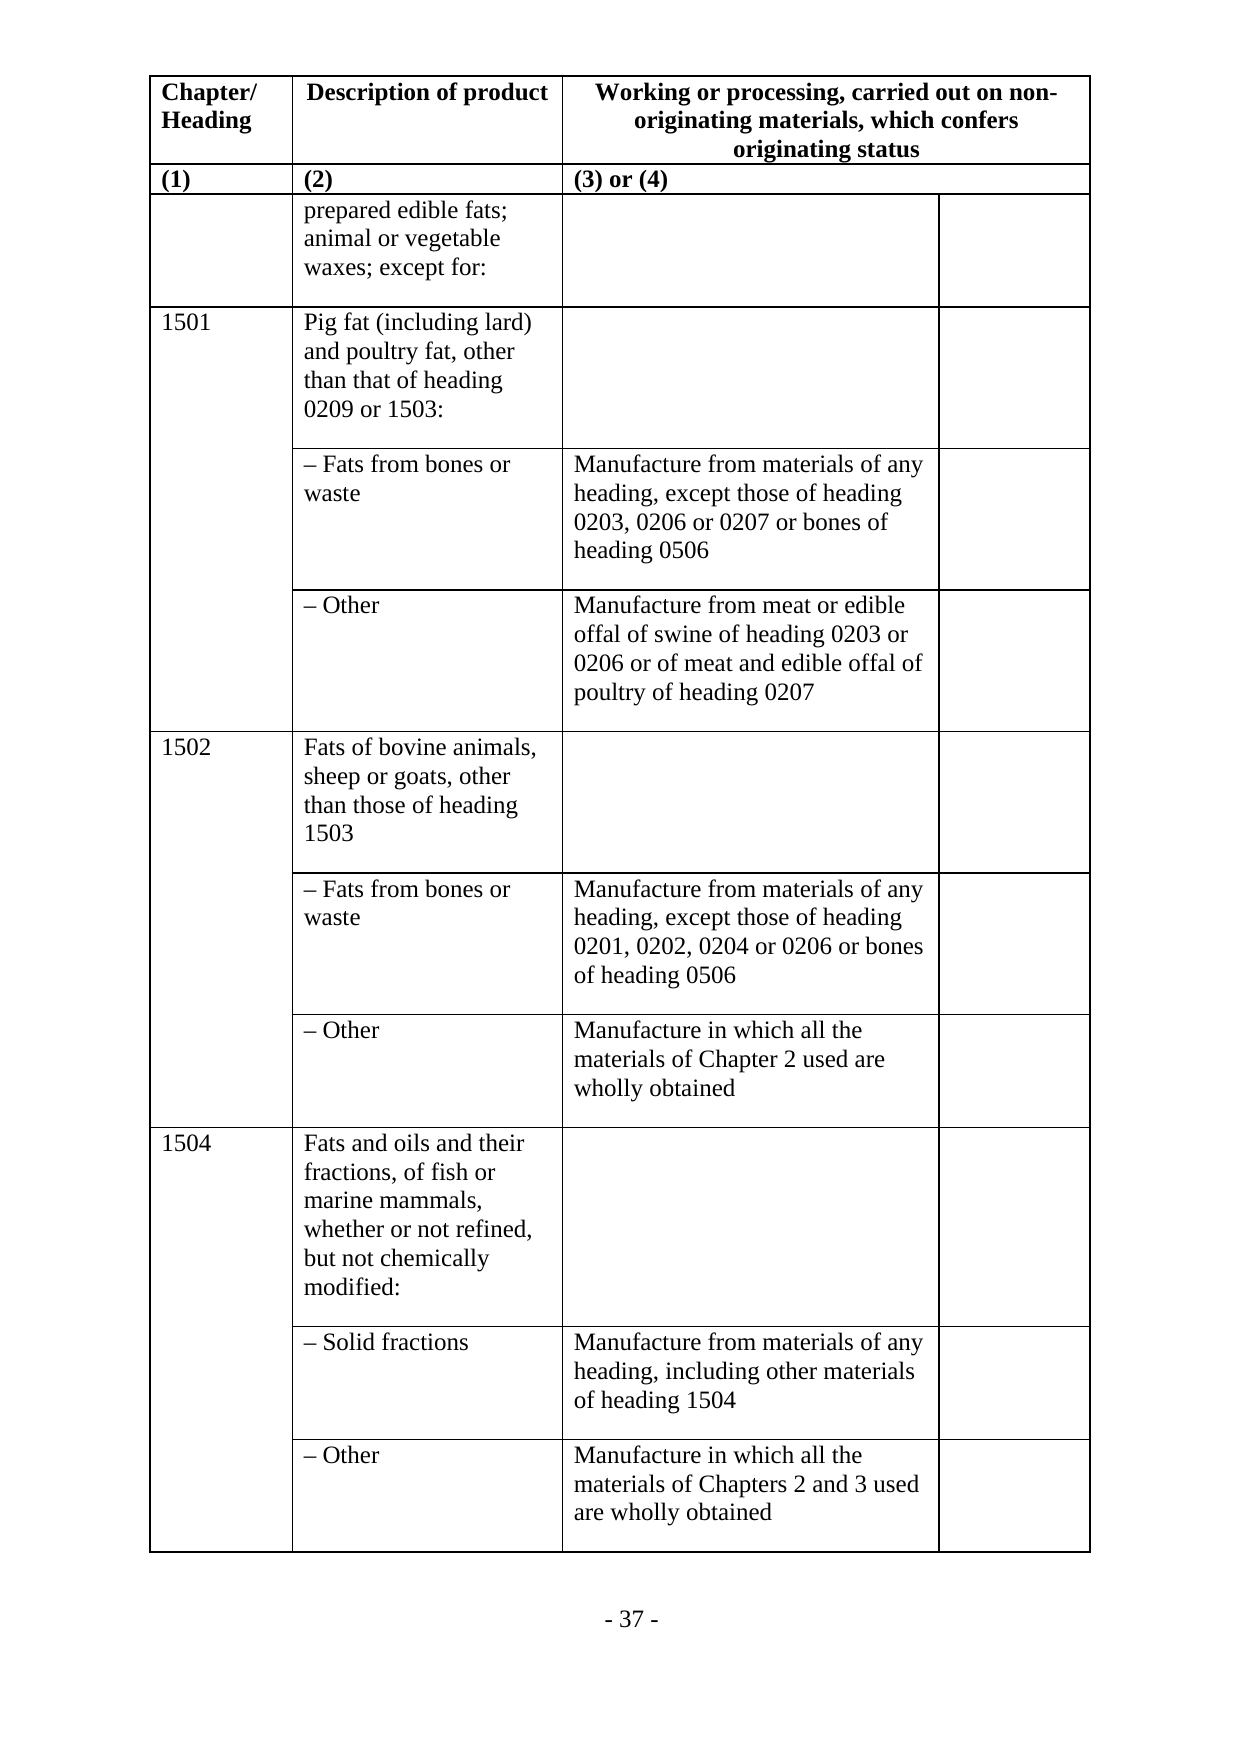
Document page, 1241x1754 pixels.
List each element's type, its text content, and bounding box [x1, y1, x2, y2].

table_cell [940, 591, 1089, 731]
table_cell – Other [293, 591, 562, 731]
table_cell Pig fat (including lard) and poultry fat, other than that of heading 0209 or 1503: [293, 308, 562, 447]
table_cell [940, 874, 1089, 1014]
table_cell [940, 1327, 1089, 1438]
table_cell Manufacture from materials of any heading, except those of heading 0203, 0206 or 0207 or bones of heading 0506 [563, 449, 938, 589]
table_cell [563, 1128, 938, 1326]
table_cell [151, 1326, 292, 1438]
table_cell [563, 195, 938, 306]
table_cell – Solid fractions [293, 1327, 562, 1438]
table_header Chapter/ Heading [151, 77, 292, 163]
table_cell Manufacture from materials of any heading, including other materials of heading 1504 [563, 1327, 938, 1438]
table_cell 1504 [151, 1128, 292, 1326]
table_cell [563, 732, 938, 872]
table_cell (1) [151, 165, 292, 193]
table_header Working or processing, carried out on non-originating materials, which confers originating status [563, 77, 1089, 163]
table_cell 1502 [151, 732, 292, 872]
table_cell [940, 1128, 1089, 1326]
table_cell Manufacture in which all the materials of Chapters 2 and 3 used are wholly obtained [563, 1440, 938, 1551]
table_cell [151, 448, 292, 589]
table_cell (3) or (4) [563, 165, 1089, 193]
table_cell prepared edible fats; animal or vegetable waxes; except for: [293, 195, 562, 306]
table_header Description of product [293, 77, 562, 163]
table_cell [151, 1014, 292, 1127]
table_cell (2) [293, 165, 562, 193]
table_cell [151, 872, 292, 1014]
table_cell Fats of bovine animals, sheep or goats, other than those of heading 1503 [293, 732, 562, 872]
table_cell [940, 308, 1089, 447]
table_cell Fats and oils and their fractions, of fish or marine mammals, whether or not refined, but not chemically modified: [293, 1128, 562, 1326]
table_cell Manufacture from meat or edible offal of swine of heading 0203 or 0206 or of meat and edible offal of poultry of heading 0207 [563, 591, 938, 731]
table_cell [151, 195, 292, 306]
table_cell – Fats from bones or waste [293, 449, 562, 589]
table_cell [563, 308, 938, 447]
table_cell [151, 589, 292, 731]
table_cell [940, 732, 1089, 872]
table_cell – Fats from bones or waste [293, 874, 562, 1014]
table_cell [940, 1015, 1089, 1127]
table_cell [151, 1439, 292, 1551]
table_cell [940, 195, 1089, 306]
table_cell Manufacture in which all the materials of Chapter 2 used are wholly obtained [563, 1015, 938, 1127]
table_cell – Other [293, 1015, 562, 1127]
table_cell [940, 1440, 1089, 1551]
table_cell 1501 [151, 308, 292, 447]
table_cell Manufacture from materials of any heading, except those of heading 0201, 0202, 0204 or 0206 or bones of heading 0506 [563, 874, 938, 1014]
table_cell – Other [293, 1440, 562, 1551]
table_cell [940, 449, 1089, 589]
